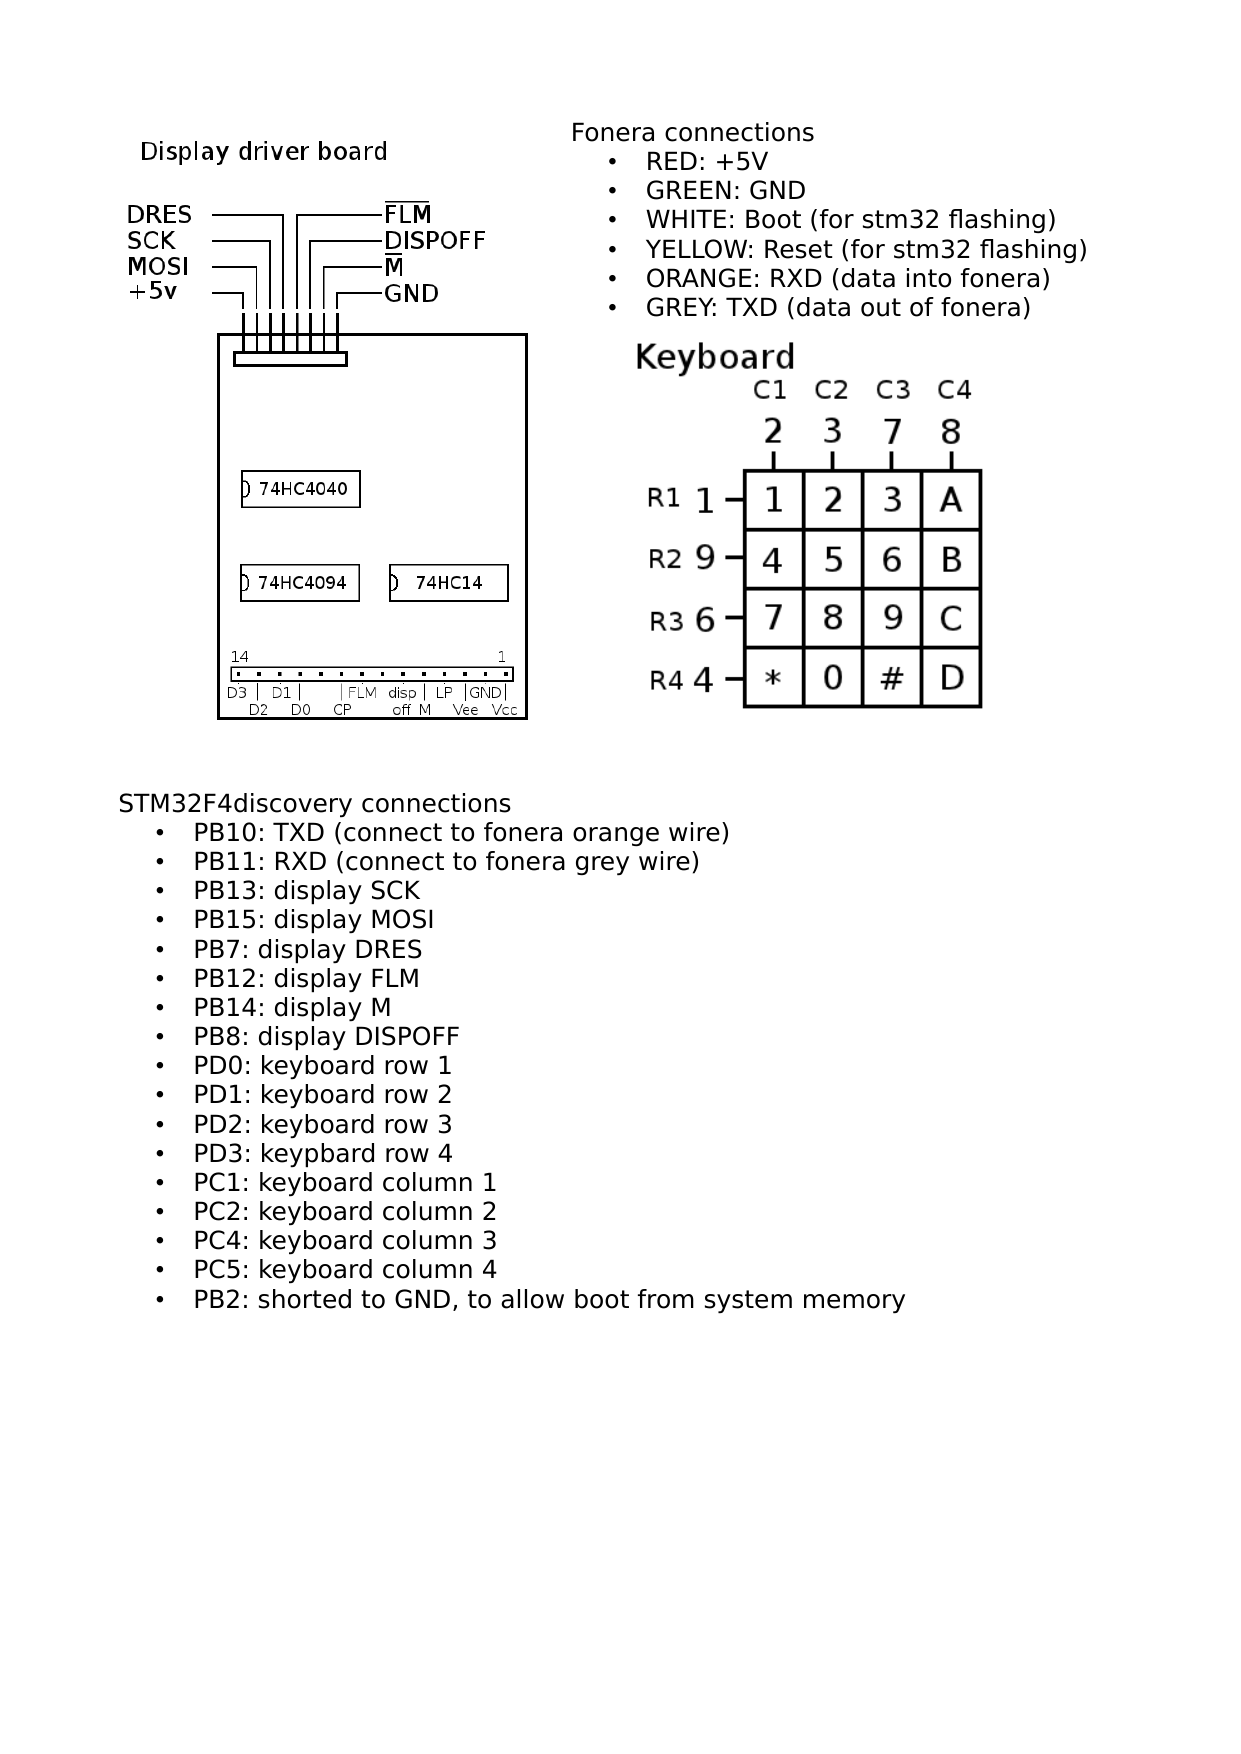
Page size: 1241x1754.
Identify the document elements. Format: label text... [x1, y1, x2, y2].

list YELLOW: Reset (for stm32 flashing) [571, 235, 1122, 264]
list PC2: keyboard column 2 [156, 1197, 1122, 1226]
list GREY: TXD (data out of fonera) [571, 293, 1122, 322]
picture [629, 336, 1004, 711]
list PB14: display M [156, 993, 1122, 1022]
list PD3: keypbard row 4 [156, 1139, 1122, 1168]
list WHITE: Boot (for stm32 flashing) [571, 206, 1122, 235]
text STM32F4discovery connections [118, 789, 1122, 818]
list PB12: display FLM [156, 964, 1122, 993]
list PB10: TXD (connect to fonera orange wire) [156, 818, 1122, 847]
list GREEN: GND [571, 176, 1122, 206]
list RED: +5V [571, 147, 1122, 176]
list PC5: keyboard column 4 [156, 1256, 1122, 1285]
list PD1: keyboard row 2 [156, 1081, 1122, 1110]
list PB13: display SCK [156, 876, 1122, 906]
list PB2: shorted to GND, to allow boot from system memory [156, 1285, 1122, 1314]
list PB7: display DRES [156, 935, 1122, 964]
text Fonera connections [571, 118, 1122, 147]
list PB11: RXD (connect to fonera grey wire) [156, 847, 1122, 876]
picture [120, 118, 571, 776]
list PC1: keyboard column 1 [156, 1168, 1122, 1197]
list PB8: display DISPOFF [156, 1022, 1122, 1051]
list PD0: keyboard row 1 [156, 1051, 1122, 1081]
list PC4: keyboard column 3 [156, 1226, 1122, 1256]
list PB15: display MOSI [156, 906, 1122, 935]
list PD2: keyboard row 3 [156, 1110, 1122, 1139]
list ORANGE: RXD (data into fonera) [571, 264, 1122, 293]
